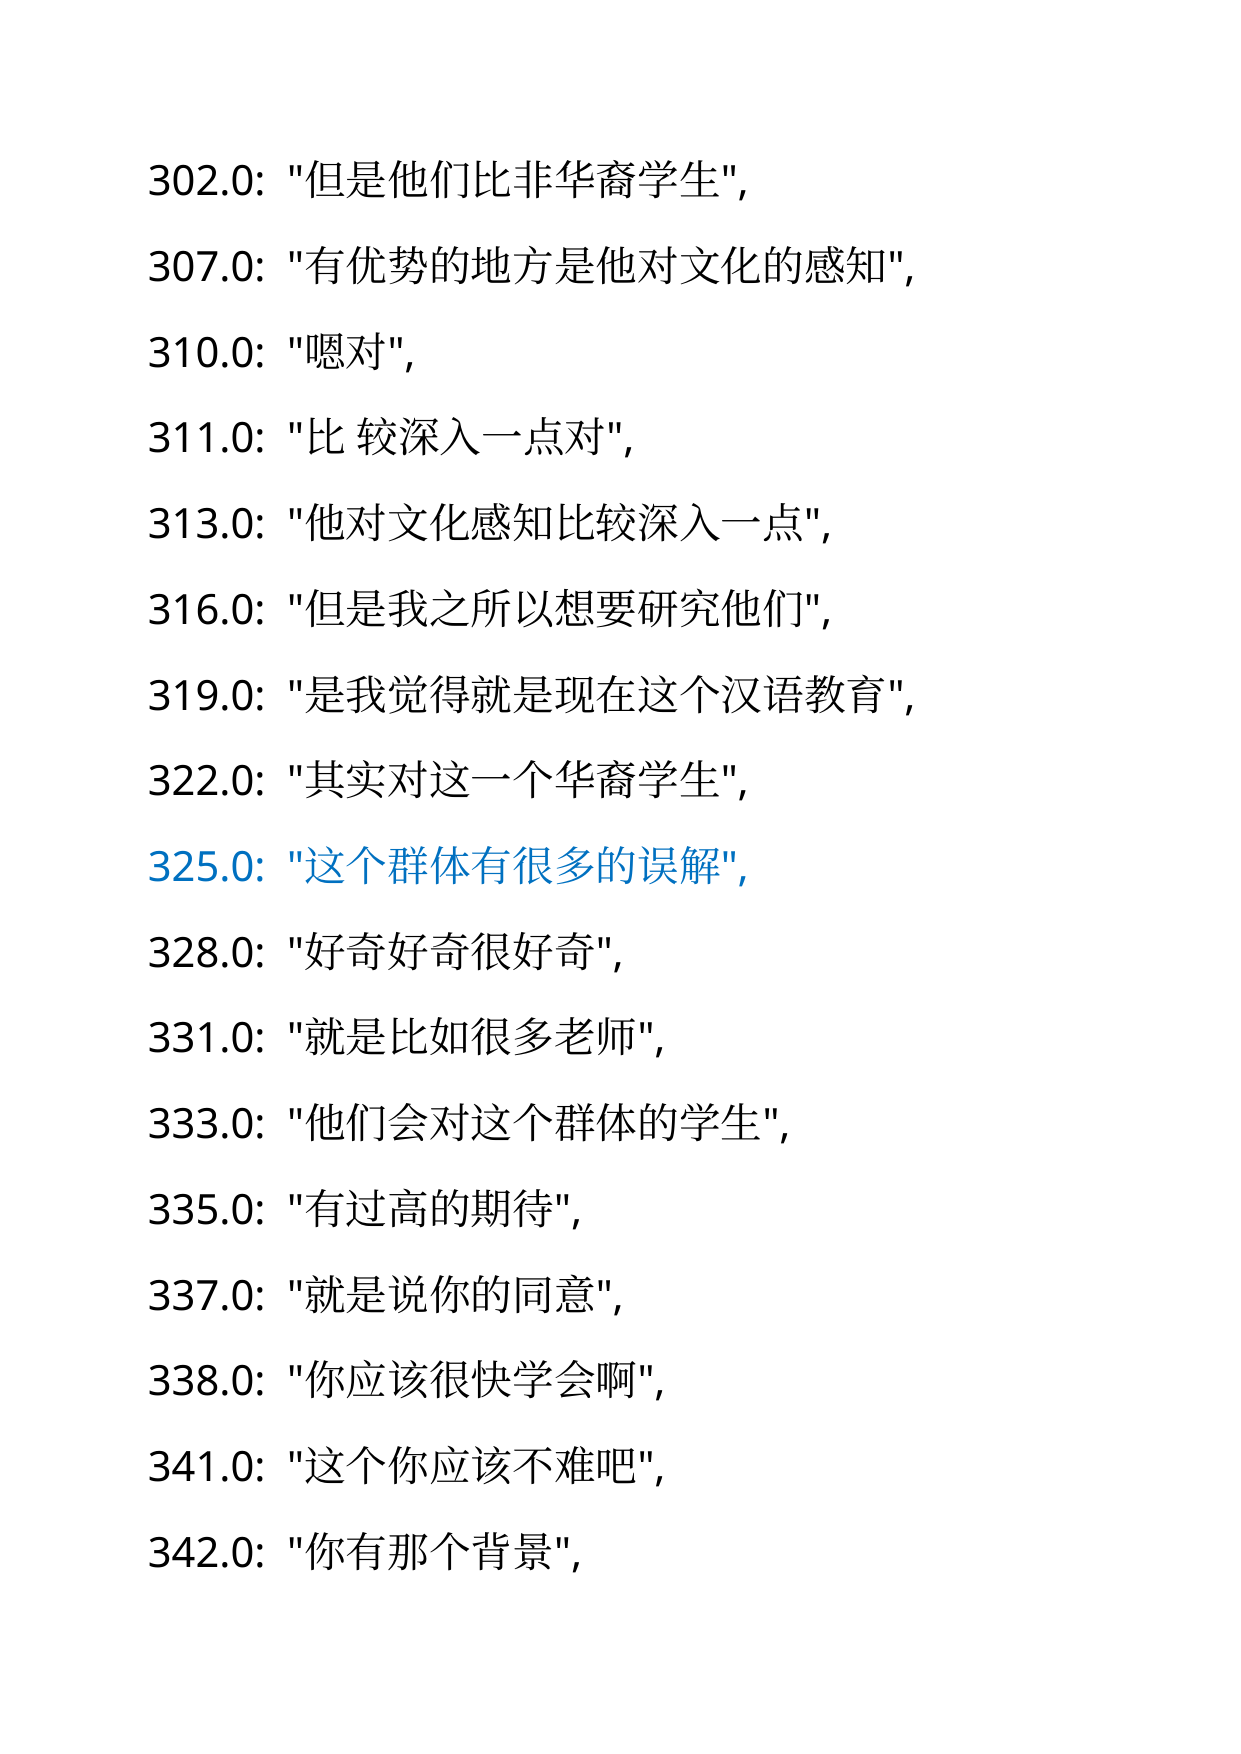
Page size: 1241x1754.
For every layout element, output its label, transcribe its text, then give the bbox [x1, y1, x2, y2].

text 311.0: "比 较深入一点对", [148, 405, 1093, 465]
text 307.0: "有优势的地方是他对文化的感知", [148, 233, 1093, 293]
text 335.0: "有过高的期待", [148, 1176, 1093, 1236]
text 337.0: "就是说你的同意", [148, 1262, 1093, 1322]
text 333.0: "他们会对这个群体的学生", [148, 1091, 1093, 1151]
text 302.0: "但是他们比非华裔学生", [148, 148, 1093, 208]
text 331.0: "就是比如很多老师", [148, 1005, 1093, 1065]
text 342.0: "你有那个背景", [148, 1519, 1093, 1579]
text 319.0: "是我觉得就是现在这个汉语教育", [148, 662, 1093, 722]
text 325.0: "这个群体有很多的误解", [148, 833, 1093, 893]
text 310.0: "嗯对", [148, 319, 1093, 379]
text 313.0: "他对文化感知比较深入一点", [148, 491, 1093, 551]
text 341.0: "这个你应该不难吧", [148, 1433, 1093, 1494]
text 316.0: "但是我之所以想要研究他们", [148, 576, 1093, 636]
text 322.0: "其实对这一个华裔学生", [148, 748, 1093, 808]
text 338.0: "你应该很快学会啊", [148, 1348, 1093, 1408]
text 328.0: "好奇好奇很好奇", [148, 919, 1093, 979]
